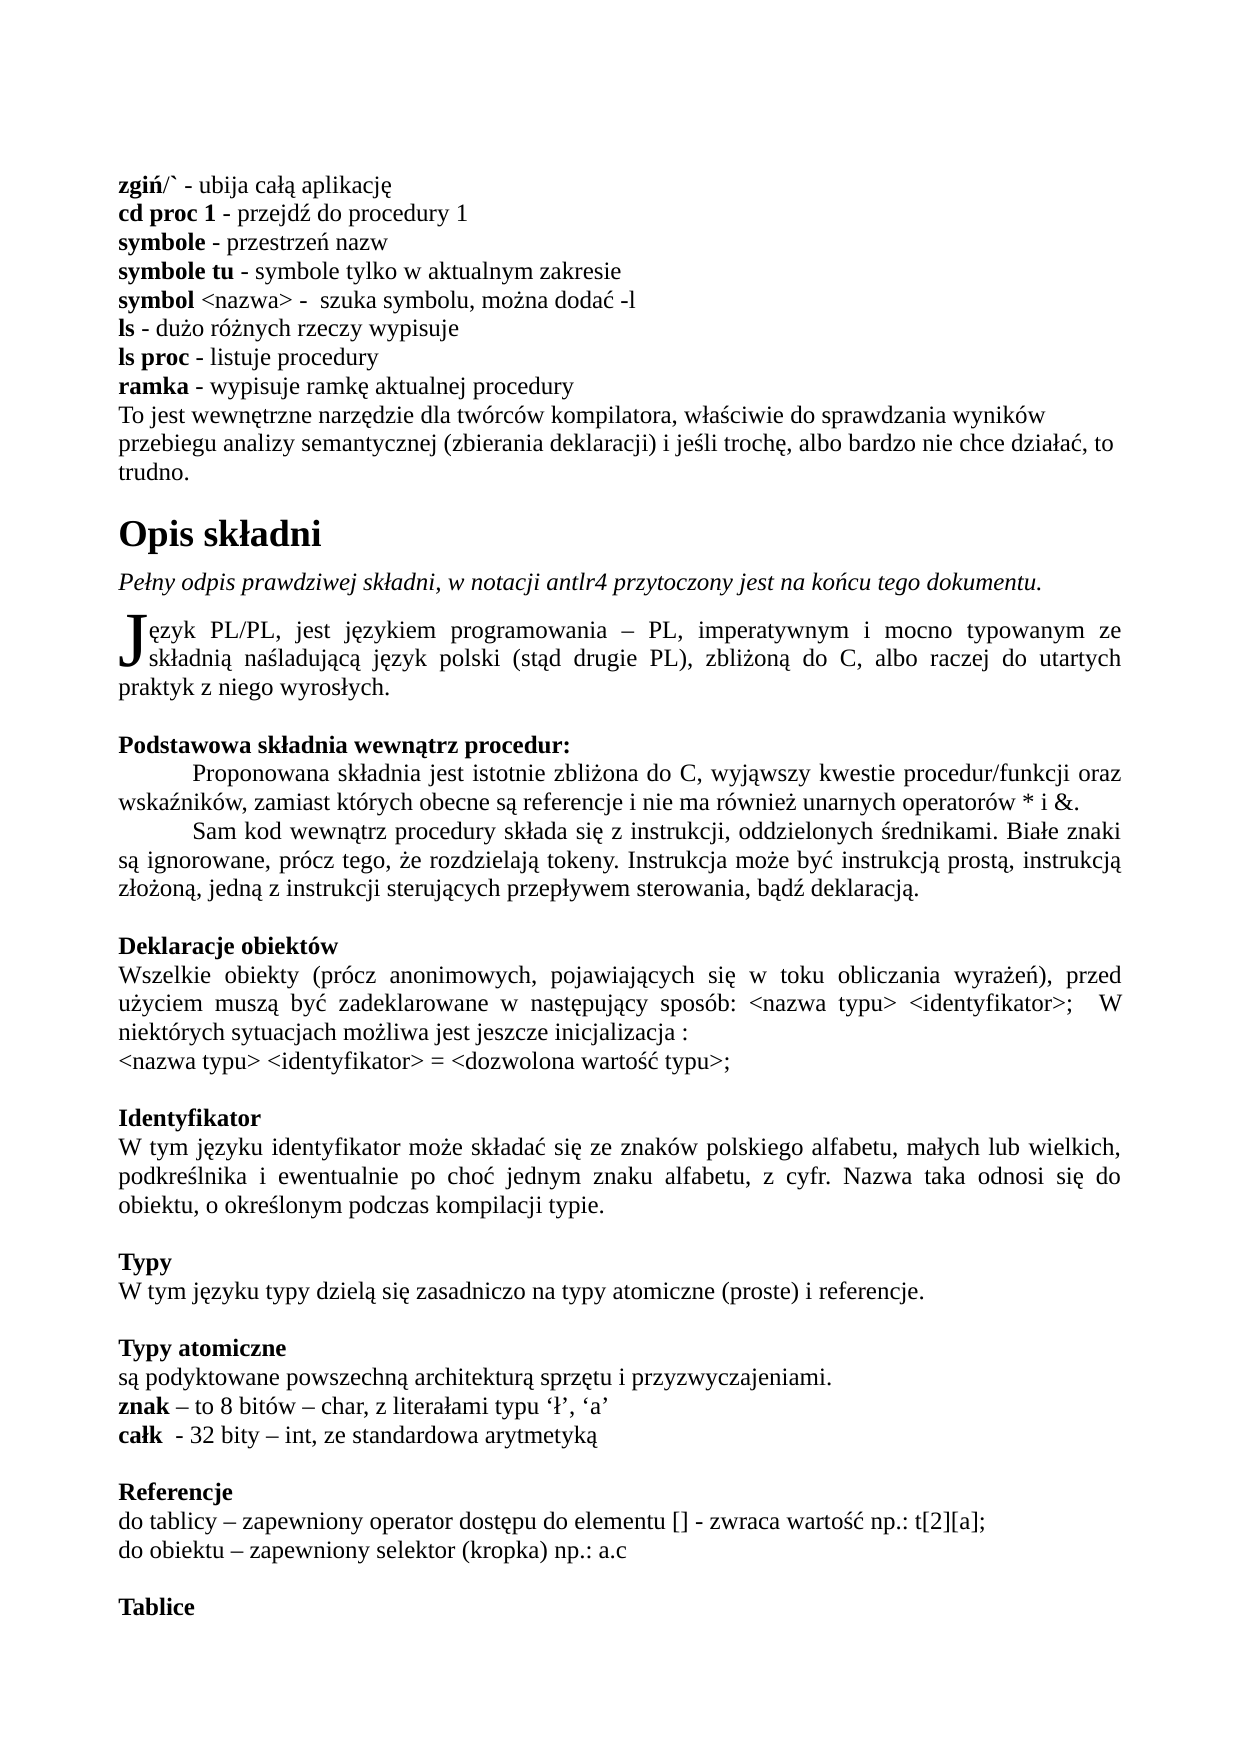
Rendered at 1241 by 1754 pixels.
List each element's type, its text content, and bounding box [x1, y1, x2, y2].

text Typy [118, 1247, 1122, 1276]
text symbole tu - symbole tylko w aktualnym zakresie [118, 256, 1122, 285]
text symbol <nazwa> - szuka symbolu, można dodać -l [118, 285, 1122, 313]
text Sam kod wewnątrz procedury składa się z instrukcji, oddzielonych średnikami. Białe znaki są ignorowane, prócz tego, że rozdzielają tokeny. Instrukcja może być instrukcją prostą, instrukcją złożoną, jedną z instrukcji sterujących przepływem sterowania, bądź deklaracją. [118, 816, 1122, 902]
text do tablicy – zapewniony operator dostępu do elementu [] - zwraca wartość np.: t[2][a]; [118, 1506, 1122, 1535]
text Wszelkie obiekty (prócz anonimowych, pojawiających się w toku obliczania wyrażeń), przed użyciem muszą być zadeklarowane w następujący sposób: <nazwa typu> <identyfikator>; W niektórych sytuacjach możliwa jest jeszcze inicjalizacja : [118, 960, 1122, 1046]
text To jest wewnętrzne narzędzie dla twórców kompilatora, właściwie do sprawdzania wyników przebiegu analizy semantycznej (zbierania deklaracji) i jeśli trochę, albo bardzo nie chce działać, to trudno. [118, 400, 1122, 486]
text zgiń/` - ubija całą aplikację [118, 170, 1122, 198]
text Pełny odpis prawdziwej składni, w notacji antlr4 przytoczony jest na końcu tego dokumentu. [118, 567, 1122, 596]
text ramka - wypisuje ramkę aktualnej procedury [118, 371, 1122, 400]
text Deklaracje obiektów [118, 931, 1122, 960]
text Proponowana składnia jest istotnie zbliżona do C, wyjąwszy kwestie procedur/funkcji oraz wskaźników, zamiast których obecne są referencje i nie ma również unarnych operatorów * i &. [118, 758, 1122, 816]
text Tablice [118, 1592, 1122, 1621]
text W tym języku typy dzielą się zasadniczo na typy atomiczne (proste) i referencje. [118, 1276, 1122, 1305]
subtitle Opis składni [118, 511, 1122, 554]
text Podstawowa składnia wewnątrz procedur: [118, 730, 1122, 758]
text cd proc 1 - przejdź do procedury 1 [118, 198, 1122, 227]
text symbole - przestrzeń nazw [118, 227, 1122, 256]
text ls proc - listuje procedury [118, 342, 1122, 371]
text Typy atomiczne [118, 1333, 1122, 1362]
text znak – to 8 bitów – char, z literałami typu ‘ł’, ‘a’ [118, 1391, 1122, 1420]
text Język PL/PL, jest językiem programowania – PL, imperatywnym i mocno typowanym ze składnią naśladującą język polski (stąd drugie PL), zbliżoną do C, albo raczej do utartych praktyk z niego wyrosłych. [118, 615, 1122, 701]
text ls - dużo różnych rzeczy wypisuje [118, 313, 1122, 342]
text są podyktowane powszechną architekturą sprzętu i przyzwyczajeniami. [118, 1362, 1122, 1391]
text Identyfikator [118, 1103, 1122, 1132]
text do obiektu – zapewniony selektor (kropka) np.: a.c [118, 1535, 1122, 1563]
text całk - 32 bity – int, ze standardowa arytmetyką [118, 1420, 1122, 1448]
text Referencje [118, 1477, 1122, 1506]
text W tym języku identyfikator może składać się ze znaków polskiego alfabetu, małych lub wielkich, podkreślnika i ewentualnie po choć jednym znaku alfabetu, z cyfr. Nazwa taka odnosi się do obiektu, o określonym podczas kompilacji typie. [118, 1132, 1122, 1218]
text <nazwa typu> <identyfikator> = <dozwolona wartość typu>; [118, 1046, 1122, 1075]
